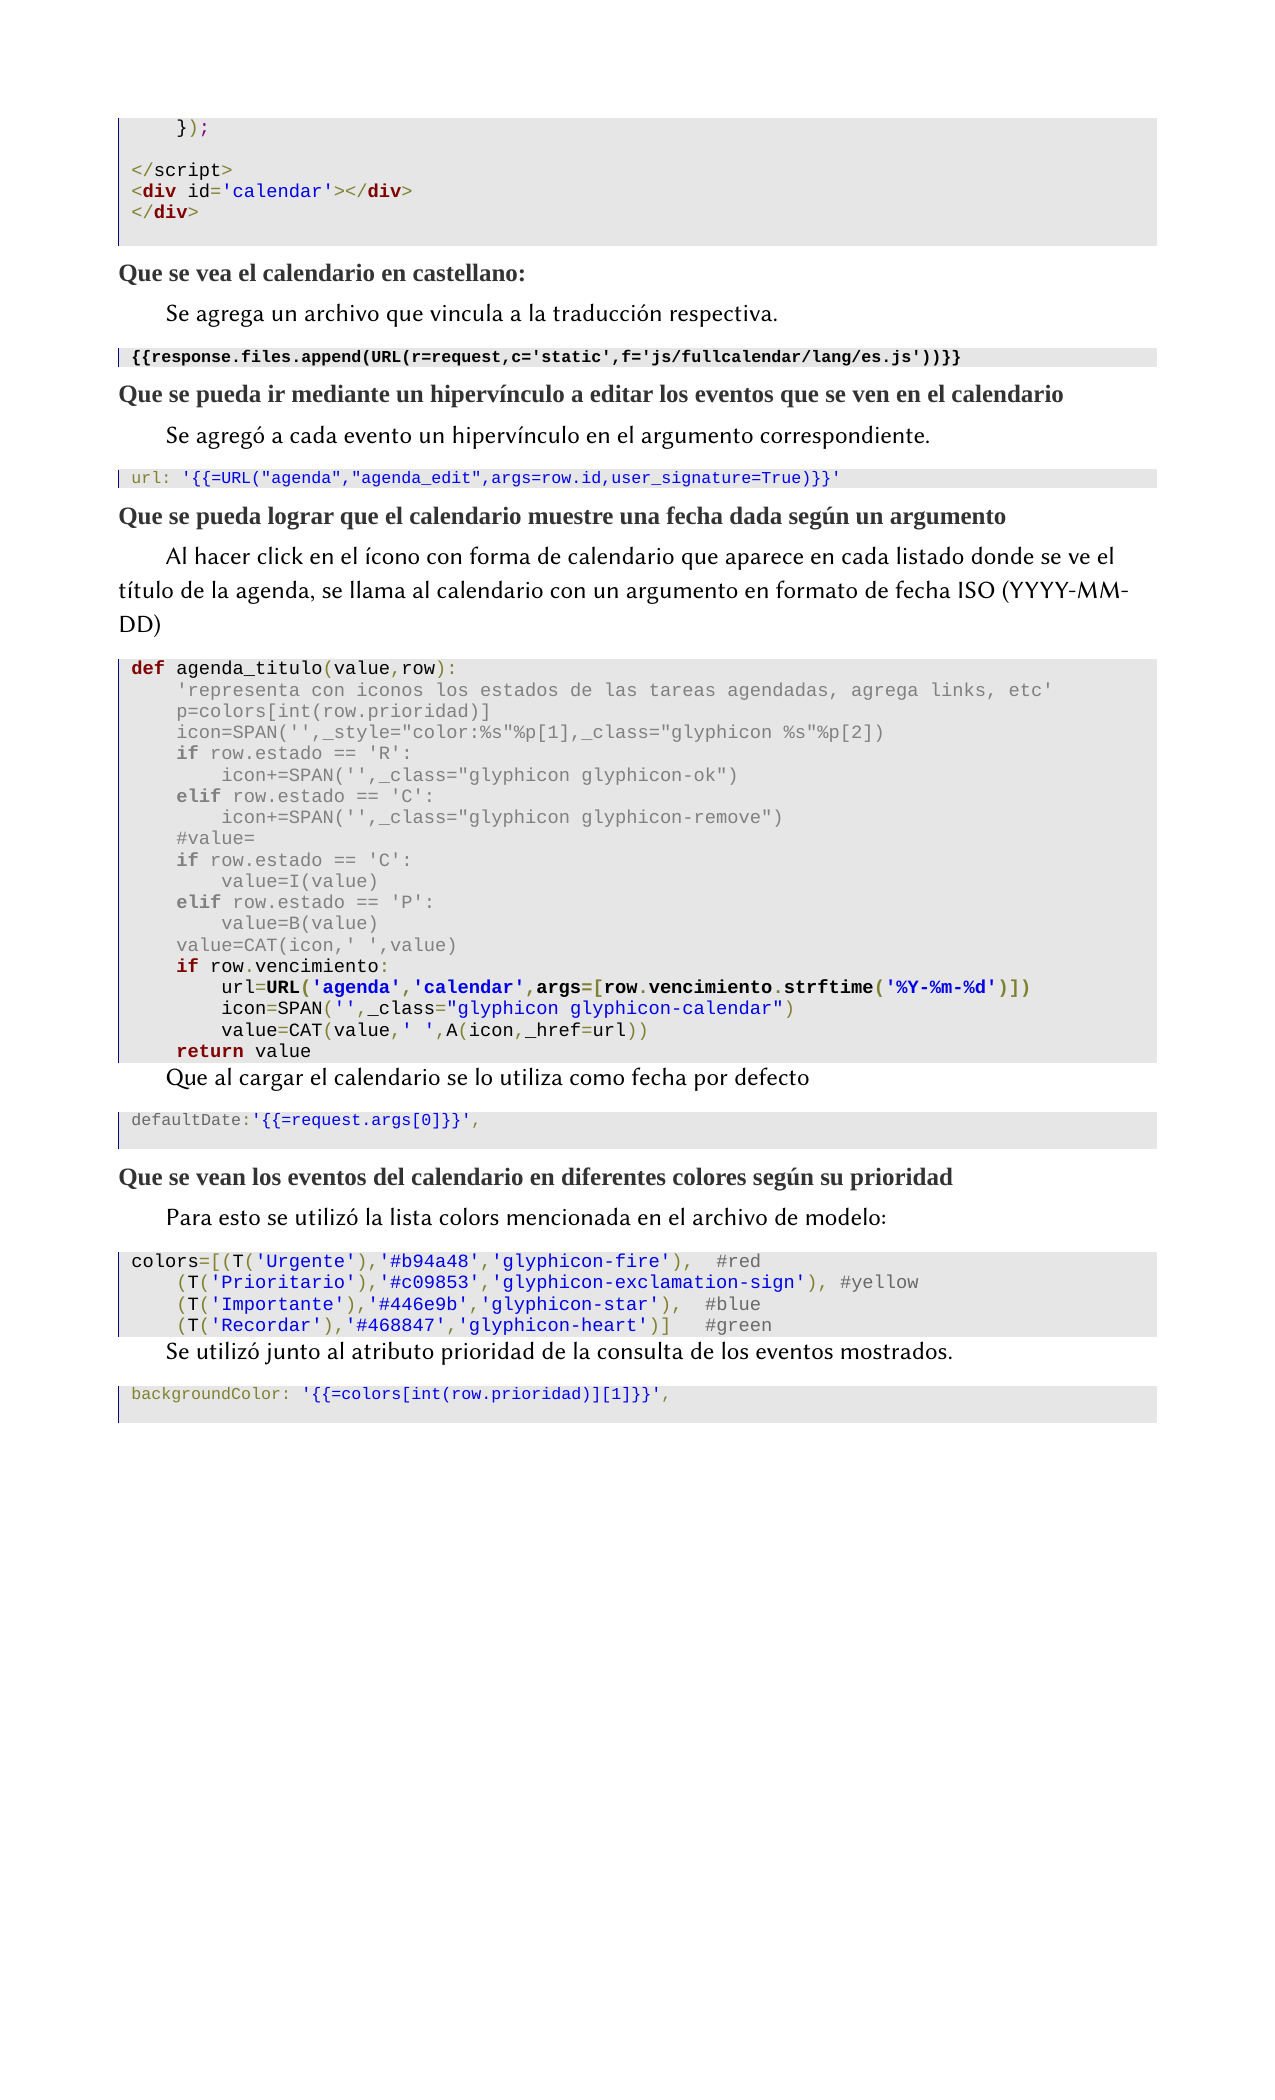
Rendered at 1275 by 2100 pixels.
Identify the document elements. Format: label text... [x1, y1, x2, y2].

text (T('Importante'),'#446e9b','glyphicon-star'), #blue [119, 1294, 1157, 1316]
subtitle Que se pueda ir mediante un hipervínculo a editar los eventos que se ven en el calendario [118, 379, 1157, 408]
text </script> [119, 161, 1157, 182]
text Que al cargar el calendario se lo utiliza como fecha por defecto [118, 1063, 1157, 1091]
text icon=SPAN('',_class="glyphicon glyphicon-calendar") [119, 999, 1157, 1020]
text icon=SPAN('',_style="color:%s"%p[1],_class="glyphicon %s"%p[2]) [119, 723, 1157, 744]
text (T('Recordar'),'#468847','glyphicon-heart')] #green [119, 1316, 1157, 1337]
text elif row.estado == 'C': [119, 787, 1157, 808]
text (T('Prioritario'),'#c09853','glyphicon-exclamation-sign'), #yellow [119, 1273, 1157, 1294]
text def agenda_titulo(value,row): [119, 659, 1157, 680]
text icon+=SPAN('',_class="glyphicon glyphicon-remove") [119, 808, 1157, 829]
text if row.estado == 'R': [119, 744, 1157, 765]
text elif row.estado == 'P': [119, 893, 1157, 914]
text if row.vencimiento: [119, 957, 1157, 978]
text value=B(value) [119, 914, 1157, 935]
subtitle Que se vea el calendario en castellano: [118, 258, 1157, 287]
text Se utilizó junto al atributo prioridad de la consulta de los eventos mostrados. [118, 1337, 1157, 1365]
text Se agrega un archivo que vincula a la traducción respectiva. [118, 299, 1157, 328]
text value=CAT(icon,' ',value) [119, 935, 1157, 957]
text value=CAT(value,' ',A(icon,_href=url)) [119, 1020, 1157, 1042]
text if row.estado == 'C': [119, 850, 1157, 872]
text <div id='calendar'></div> [119, 182, 1157, 203]
text url: '{{=URL("agenda","agenda_edit",args=row.id,user_signature=True)}}' [118, 469, 1157, 488]
text #value= [119, 829, 1157, 850]
subtitle Que se vean los eventos del calendario en diferentes colores según su prioridad [118, 1162, 1157, 1191]
text </div> [119, 203, 1157, 224]
text Para esto se utilizó la lista colors mencionada en el archivo de modelo: [118, 1203, 1157, 1232]
text value=I(value) [119, 872, 1157, 893]
text 'representa con iconos los estados de las tareas agendadas, agrega links, etc' [119, 680, 1157, 702]
subtitle Que se pueda lograr que el calendario muestre una fecha dada según un argumento [118, 501, 1157, 529]
text p=colors[int(row.prioridad)] [119, 702, 1157, 723]
text return value [119, 1042, 1157, 1063]
text backgroundColor: '{{=colors[int(row.prioridad)][1]}}', [119, 1386, 1157, 1404]
text }); [119, 118, 1157, 139]
text colors=[(T('Urgente'),'#b94a48','glyphicon-fire'), #red [119, 1252, 1157, 1273]
text Se agregó a cada evento un hipervínculo en el argumento correspondiente. [118, 421, 1157, 449]
text defaultDate:'{{=request.args[0]}}', [119, 1112, 1157, 1131]
text Al hacer click en el ícono con forma de calendario que aparece en cada listado donde se ve el título de la agenda, se llama al calendario con un argumento en formato de fecha ISO (YYYY-MM-DD) [118, 542, 1157, 639]
text {{response.files.append(URL(r=request,c='static',f='js/fullcalendar/lang/es.js'))}} [119, 348, 1157, 367]
text url=URL('agenda','calendar',args=[row.vencimiento.strftime('%Y-%m-%d')]) [119, 978, 1157, 999]
text icon+=SPAN('',_class="glyphicon glyphicon-ok") [119, 765, 1157, 787]
